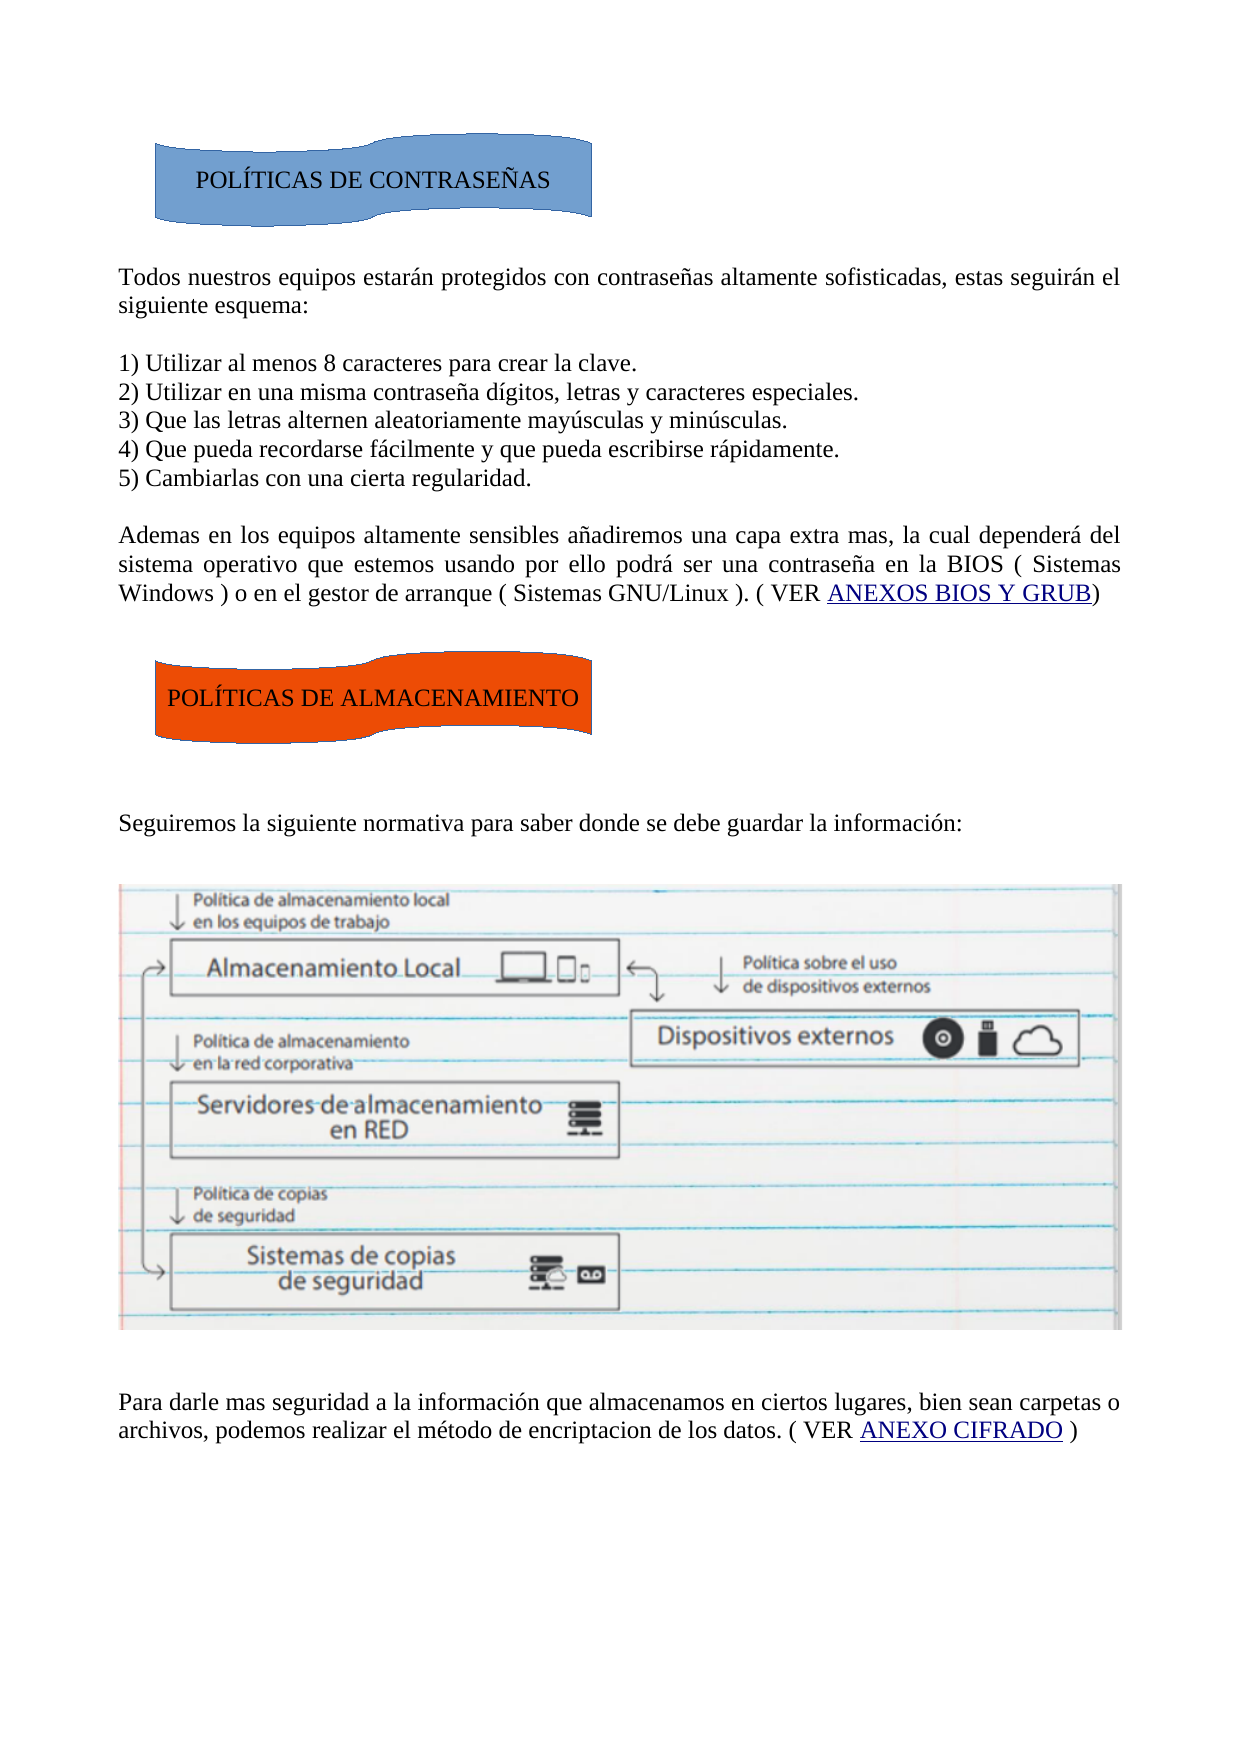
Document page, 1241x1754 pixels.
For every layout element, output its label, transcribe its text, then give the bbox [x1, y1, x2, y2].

text Seguiremos la siguiente normativa para saber donde se debe guardar la información: [118, 808, 1122, 837]
text 2) Utilizar en una misma contraseña dígitos, letras y caracteres especiales. [118, 377, 1122, 406]
text 3) Que las letras alternen aleatoriamente mayúsculas y minúsculas. [118, 406, 1122, 434]
picture [118, 884, 1123, 1330]
text 4) Que pueda recordarse fácilmente y que pueda escribirse rápidamente. [118, 434, 1122, 463]
text Ademas en los equipos altamente sensibles añadiremos una capa extra mas, la cual dependerá del sistema operativo que estemos usando por ello podrá ser una contraseña en la BIOS ( Sistemas Windows ) o en el gestor de arranque ( Sistemas GNU/Linux ). ( VER ANEXOS BIOS Y GRUB) [118, 521, 1122, 607]
text 1) Utilizar al menos 8 caracteres para crear la clave. [118, 348, 1122, 377]
text 5) Cambiarlas con una cierta regularidad. [118, 463, 1122, 492]
text Para darle mas seguridad a la información que almacenamos en ciertos lugares, bien sean carpetas o archivos, podemos realizar el método de encriptacion de los datos. ( VER ANEXO CIFRADO ) [118, 1387, 1122, 1444]
text Todos nuestros equipos estarán protegidos con contraseñas altamente sofisticadas, estas seguirán el siguiente esquema: [118, 262, 1122, 319]
